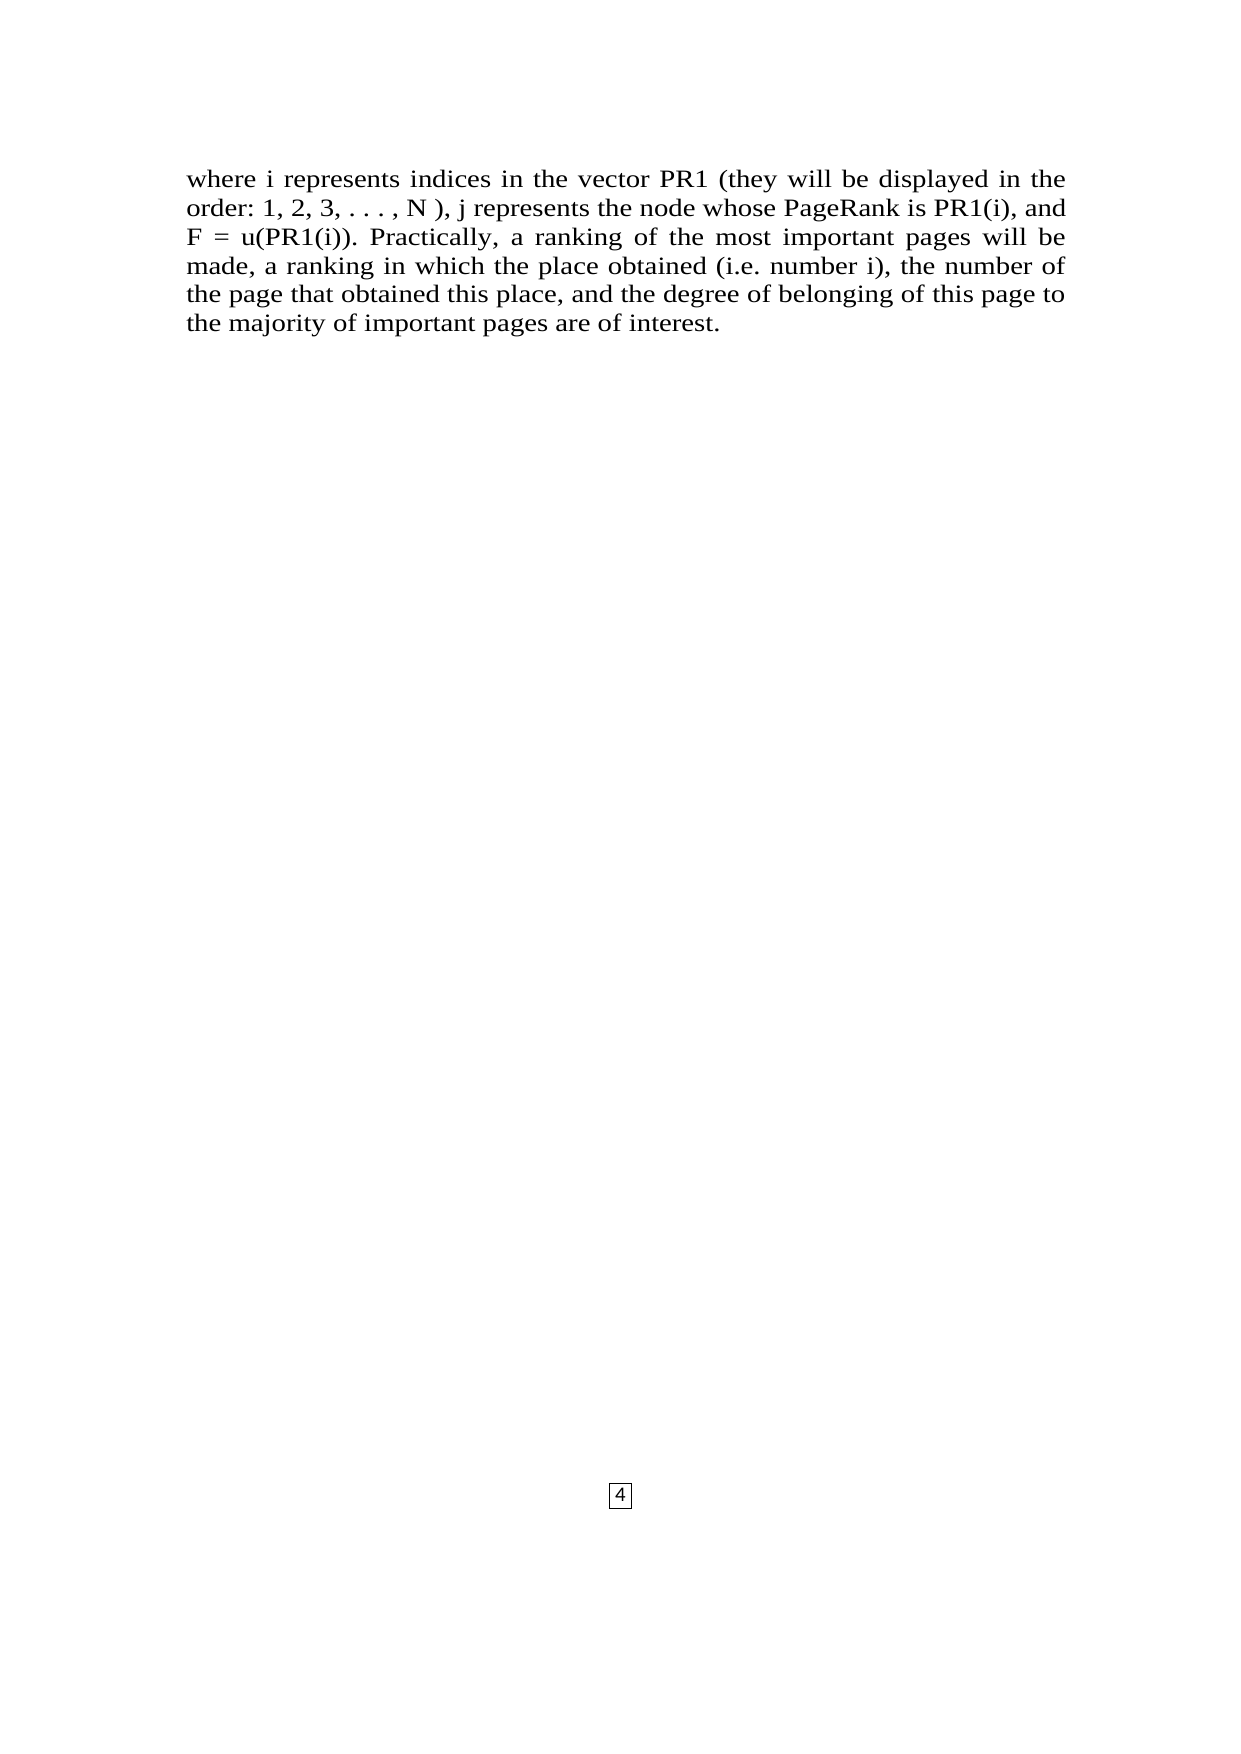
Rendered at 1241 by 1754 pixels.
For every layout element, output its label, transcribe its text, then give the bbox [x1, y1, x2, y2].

text where i represents indices in the vector PR1 (they will be displayed in the order: 1, 2, 3, . . . , N ), j represents the node whose PageRank is PR1(i), and F = u(PR1(i)). Practically, a ranking of the most important pages will be made, a ranking in which the place obtained (i.e. number i), the number of the page that obtained this place, and the degree of belonging of this page to the majority of important pages are of interest. [186, 164, 1067, 337]
